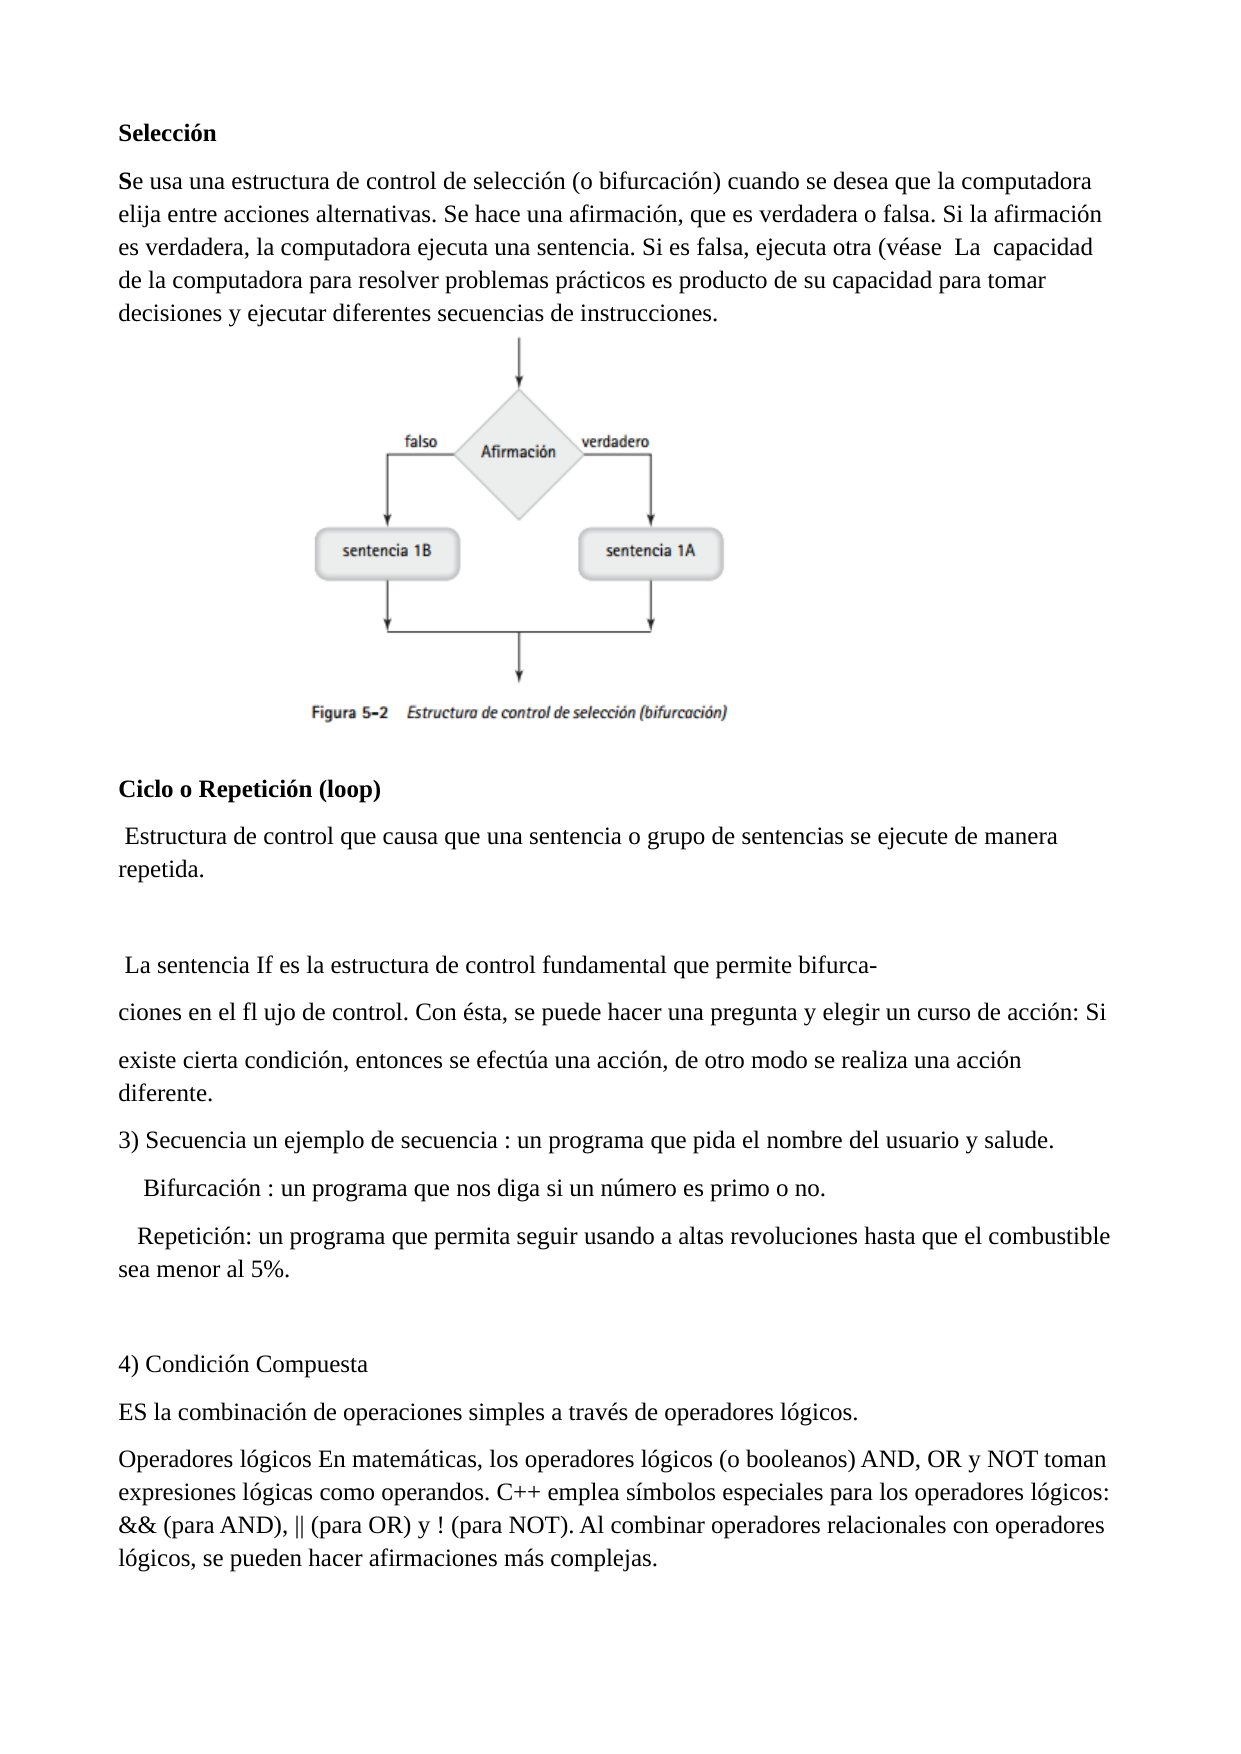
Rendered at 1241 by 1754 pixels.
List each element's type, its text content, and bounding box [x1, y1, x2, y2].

text Bifurcación : un programa que nos diga si un número es primo o no. [118, 1173, 1122, 1202]
text Operadores lógicos En matemáticas, los operadores lógicos (o booleanos) AND, OR y NOT toman expresiones lógicas como operandos. C++ emplea símbolos especiales para los operadores lógicos: && (para AND), || (para OR) y ! (para NOT). Al combinar operadores relacionales con operadores lógicos, se pueden hacer afirmaciones más complejas. [118, 1444, 1122, 1572]
text 3) Secuencia un ejemplo de secuencia : un programa que pida el nombre del usuario y salude. [118, 1126, 1122, 1154]
text Repetición: un programa que permita seguir usando a altas revoluciones hasta que el combustible sea menor al 5%. [118, 1221, 1122, 1282]
text existe cierta condición, entonces se efectúa una acción, de otro modo se realiza una acción diferente. [118, 1045, 1122, 1107]
text 4) Condición Compuesta [118, 1349, 1122, 1378]
picture [271, 328, 789, 736]
text Estructura de control que causa que una sentencia o grupo de sentencias se ejecute de manera repetida. [118, 821, 1122, 883]
text Se usa una estructura de control de selección (o bifurcación) cuando se desea que la computadora elija entre acciones alternativas. Se hace una afirmación, que es verdadera o falsa. Si la afirmación es verdadera, la computadora ejecuta una sentencia. Si es falsa, ejecuta otra (véase La capacidad de la computadora para resolver problemas prácticos es producto de su capacidad para tomar decisiones y ejecutar diferentes secuencias de instrucciones. [118, 166, 1122, 327]
text Ciclo o Repetición (loop) [118, 774, 1122, 803]
text ES la combinación de operaciones simples a través de operadores lógicos. [118, 1397, 1122, 1425]
text Selección [118, 118, 1122, 147]
text ciones en el fl ujo de control. Con ésta, se puede hacer una pregunta y elegir un curso de acción: Si [118, 997, 1122, 1026]
text La sentencia If es la estructura de control fundamental que permite bifurca- [118, 950, 1122, 978]
